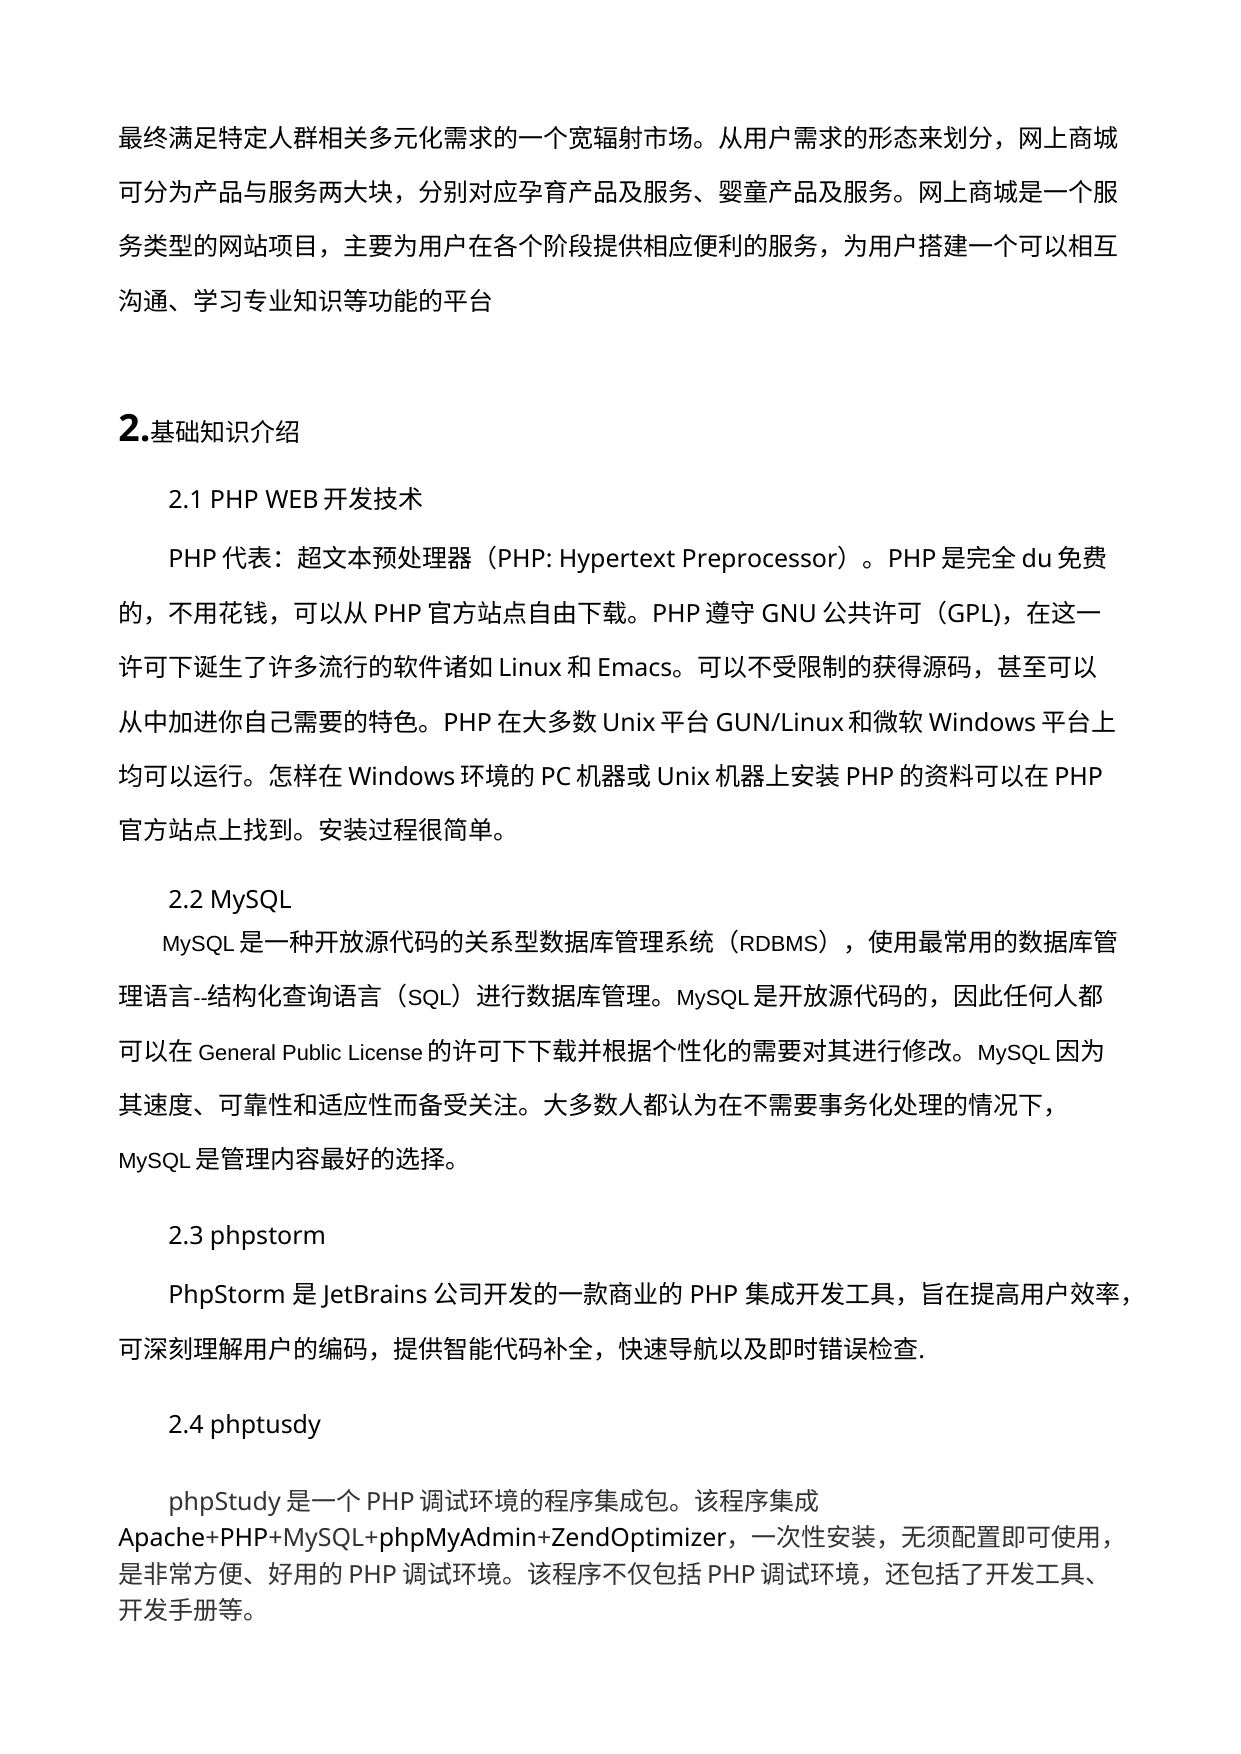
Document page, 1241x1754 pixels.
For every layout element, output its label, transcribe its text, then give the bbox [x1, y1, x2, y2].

text 2.1 PHP WEB开发技术 [118, 479, 1122, 515]
text MySQL是一种开放源代码的关系型数据库管理系统（RDBMS），使用最常用的数据库管理语言--结构化查询语言（SQL）进行数据库管理。MySQL是开放源代码的，因此任何人都可以在General Public License的许可下下载并根据个性化的需要对其进行修改。MySQL因为其速度、可靠性和适应性而备受关注。大多数人都认为在不需要事务化处理的情况下，MySQL是管理内容最好的选择。 [118, 922, 1122, 1176]
text 2.3 phpstorm [118, 1217, 1122, 1252]
text PhpStorm 是 JetBrains 公司开发的一款商业的 PHP 集成开发工具，旨在提高用户效率，可深刻理解用户的编码，提供智能代码补全，快速导航以及即时错误检查. [118, 1275, 1122, 1366]
text phpStudy是一个PHP调试环境的程序集成包。该程序集成Apache+PHP+MySQL+phpMyAdmin+ZendOptimizer，一次性安装，无须配置即可使用，是非常方便、好用的PHP调试环境。该程序不仅包括PHP调试环境，还包括了开发工具、开发手册等。 [118, 1482, 1122, 1627]
text 最终满足特定人群相关多元化需求的一个宽辐射市场。从用户需求的形态来划分，网上商城可分为产品与服务两大块，分别对应孕育产品及服务、婴童产品及服务。网上商城是一个服务类型的网站项目，主要为用户在各个阶段提供相应便利的服务，为用户搭建一个可以相互沟通、学习专业知识等功能的平台 [118, 118, 1122, 317]
text 2.基础知识介绍 [118, 402, 1122, 453]
text 2.4 phptusdy [118, 1407, 1122, 1441]
text 2.2 MySQL [118, 881, 1122, 915]
text PHP代表：超文本预处理器（PHP: Hypertext Preprocessor）。PHP是完全du免费的，不用花钱，可以从PHP官方站点自由下载。PHP遵守 GNU公共许可（GPL)，在这一许可下诞生了许多流行的软件诸如Linux和Emacs。可以不受限制的获得源码，甚至可以从中加进你自己需要的特色。PHP在大多数Unix平台GUN/Linux和微软Windows平台上均可以运行。怎样在Windows环境的PC机器或Unix机器上安装 PHP的资料可以在PHP官方站点上找到。安装过程很简单。 [118, 539, 1122, 847]
